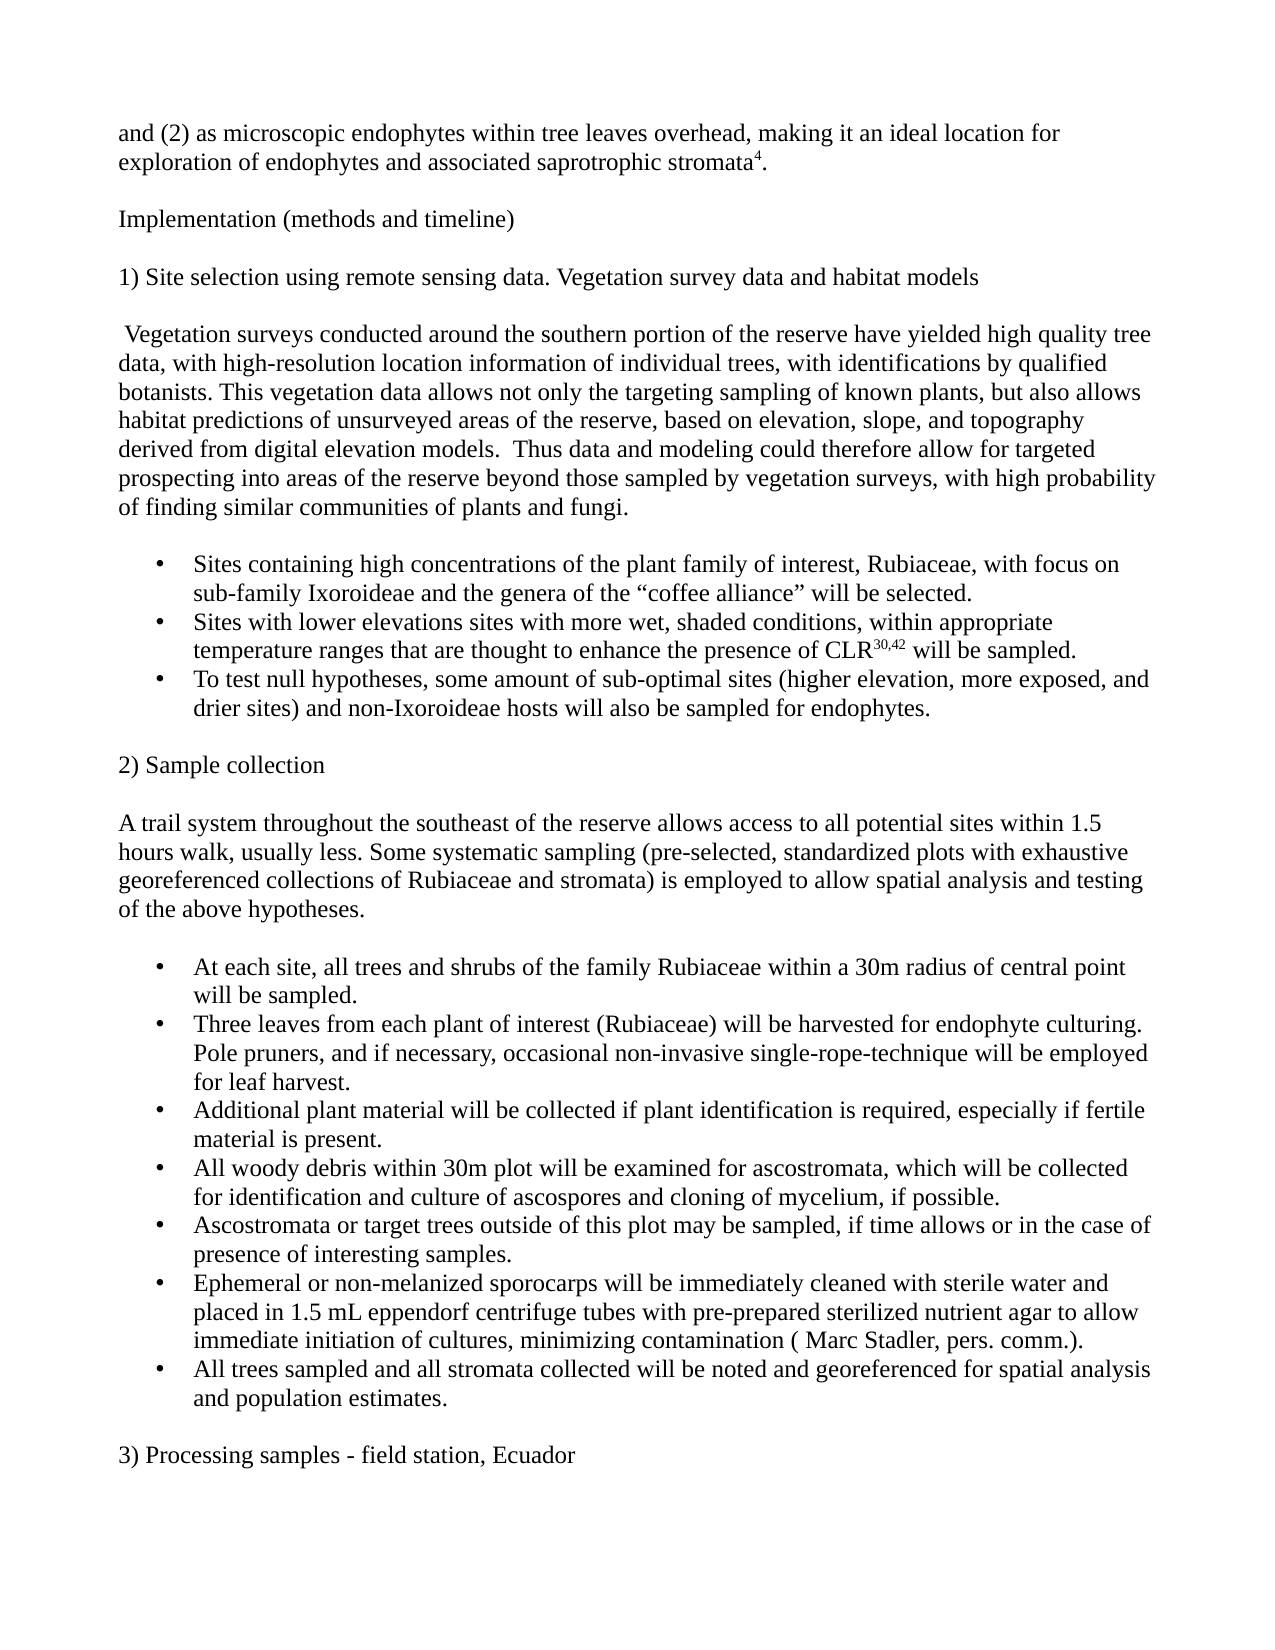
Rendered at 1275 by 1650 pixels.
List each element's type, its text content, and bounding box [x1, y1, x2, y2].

text Implementation (methods and timeline) [118, 204, 1157, 233]
list All woody debris within 30m plot will be examined for ascostromata, which will be collected for identification and culture of ascospores and cloning of mycelium, if possible. [156, 1153, 1157, 1211]
list Ascostromata or target trees outside of this plot may be sampled, if time allows or in the case of presence of interesting samples. [156, 1211, 1157, 1268]
text 1) Site selection using remote sensing data. Vegetation survey data and habitat models [118, 262, 1157, 291]
text Vegetation surveys conducted around the southern portion of the reserve have yielded high quality tree data, with high-resolution location information of individual trees, with identifications by qualified botanists. This vegetation data allows not only the targeting sampling of known plants, but also allows habitat predictions of unsurveyed areas of the reserve, based on elevation, slope, and topography derived from digital elevation models. Thus data and modeling could therefore allow for targeted prospecting into areas of the reserve beyond those sampled by vegetation surveys, with high probability of finding similar communities of plants and fungi. [118, 319, 1157, 521]
list All trees sampled and all stromata collected will be noted and georeferenced for spatial analysis and population estimates. [156, 1354, 1157, 1412]
list To test null hypotheses, some amount of sub-optimal sites (higher elevation, more exposed, and drier sites) and non-Ixoroideae hosts will also be sampled for endophytes. [156, 664, 1157, 722]
text and (2) as microscopic endophytes within tree leaves overhead, making it an ideal location for exploration of endophytes and associated saprotrophic stromata4. [118, 118, 1157, 176]
text 3) Processing samples - field station, Ecuador [118, 1441, 1157, 1469]
list Sites with lower elevations sites with more wet, shaded conditions, within appropriate temperature ranges that are thought to enhance the presence of CLR30,42 will be sampled. [156, 607, 1157, 664]
list Additional plant material will be collected if plant identification is required, especially if fertile material is present. [156, 1096, 1157, 1153]
text 2) Sample collection [118, 751, 1157, 779]
list Three leaves from each plant of interest (Rubiaceae) will be harvested for endophyte culturing. Pole pruners, and if necessary, occasional non-invasive single-rope-technique will be employed for leaf harvest. [156, 1009, 1157, 1096]
list Ephemeral or non-melanized sporocarps will be immediately cleaned with sterile water and placed in 1.5 mL eppendorf centrifuge tubes with pre-prepared sterilized nutrient agar to allow immediate initiation of cultures, minimizing contamination ( Marc Stadler, pers. comm.). [156, 1268, 1157, 1354]
list At each site, all trees and shrubs of the family Rubiaceae within a 30m radius of central point will be sampled. [156, 952, 1157, 1009]
text A trail system throughout the southeast of the reserve allows access to all potential sites within 1.5 hours walk, usually less. Some systematic sampling (pre-selected, standardized plots with exhaustive georeferenced collections of Rubiaceae and stromata) is employed to allow spatial analysis and testing of the above hypotheses. [118, 808, 1157, 923]
list Sites containing high concentrations of the plant family of interest, Rubiaceae, with focus on sub-family Ixoroideae and the genera of the “coffee alliance” will be selected. [156, 549, 1157, 607]
